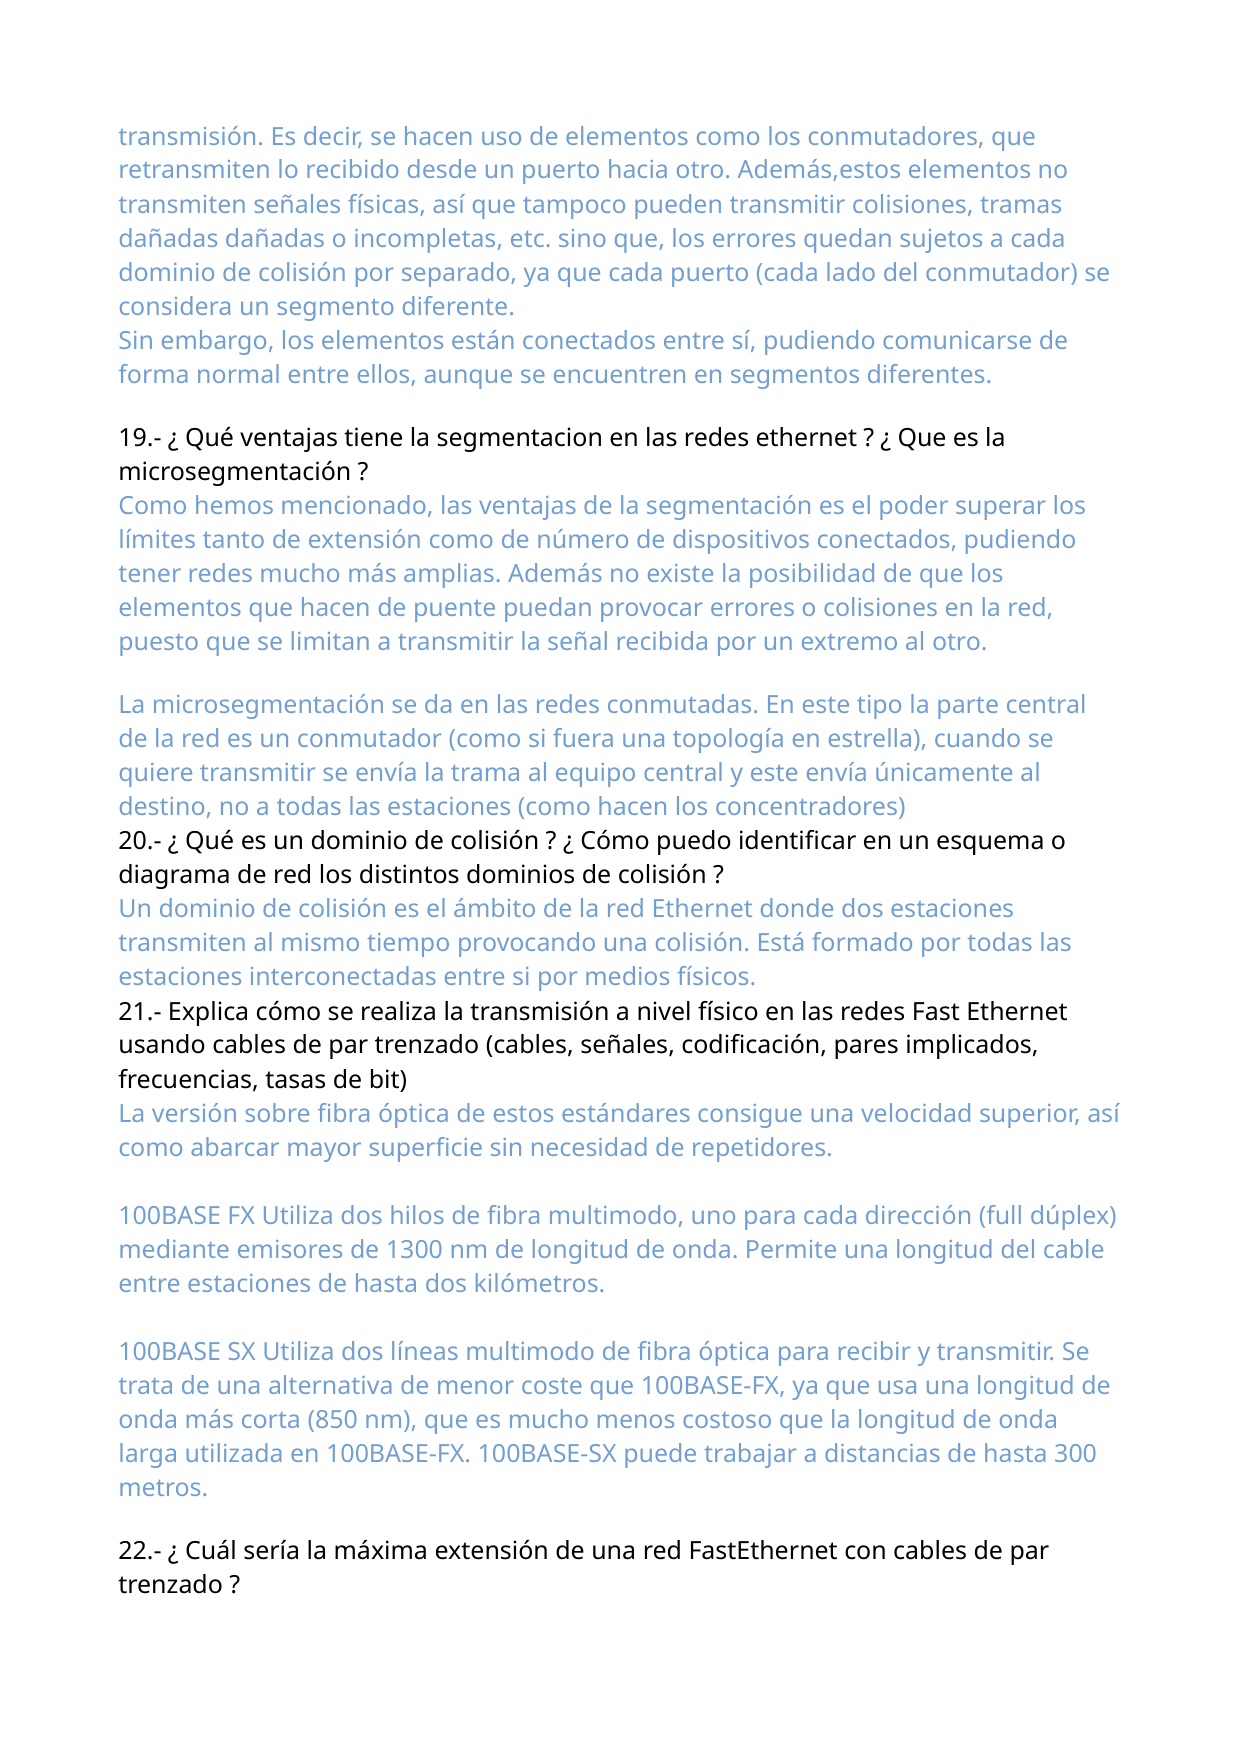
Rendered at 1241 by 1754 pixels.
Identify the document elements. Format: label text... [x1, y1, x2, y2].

text 100BASE SX Utiliza dos líneas multimodo de fibra óptica para recibir y transmitir. Se trata de una alternativa de menor coste que 100BASE-FX, ya que usa una longitud de onda más corta (850 nm), que es mucho menos costoso que la longitud de onda larga utilizada en 100BASE-FX. 100BASE-SX puede trabajar a distancias de hasta 300 metros. [118, 1334, 1122, 1504]
text transmisión. Es decir, se hacen uso de elementos como los conmutadores, que retransmiten lo recibido desde un puerto hacia otro. Además,estos elementos no transmiten señales físicas, así que tampoco pueden transmitir colisiones, tramas dañadas dañadas o incompletas, etc. sino que, los errores quedan sujetos a cada dominio de colisión por separado, ya que cada puerto (cada lado del conmutador) se considera un segmento diferente. [118, 118, 1122, 322]
text 22.- ¿ Cuál sería la máxima extensión de una red FastEthernet con cables de par trenzado ? [118, 1504, 1122, 1601]
text 100BASE FX Utiliza dos hilos de fibra multimodo, uno para cada dirección (full dúplex) mediante emisores de 1300 nm de longitud de onda. Permite una longitud del cable entre estaciones de hasta dos kilómetros. [118, 1197, 1122, 1300]
text Un dominio de colisión es el ámbito de la red Ethernet donde dos estaciones transmiten al mismo tiempo provocando una colisión. Está formado por todas las estaciones interconectadas entre si por medios físicos. 21.- Explica cómo se realiza la transmisión a nivel físico en las redes Fast Ethernet usando cables de par trenzado (cables, señales, codificación, pares implicados, frecuencias, tasas de bit) [118, 891, 1122, 1095]
text La versión sobre fibra óptica de estos estándares consigue una velocidad superior, así como abarcar mayor superficie sin necesidad de repetidores. [118, 1095, 1122, 1163]
text Como hemos mencionado, las ventajas de la segmentación es el poder superar los límites tanto de extensión como de número de dispositivos conectados, pudiendo tener redes mucho más amplias. Además no existe la posibilidad de que los elementos que hacen de puente puedan provocar errores o colisiones en la red, puesto que se limitan a transmitir la señal recibida por un extremo al otro. [118, 487, 1122, 658]
text 19.- ¿ Qué ventajas tiene la segmentacion en las redes ethernet ? ¿ Que es la microsegmentación ? [118, 391, 1122, 487]
text Sin embargo, los elementos están conectados entre sí, pudiendo comunicarse de forma normal entre ellos, aunque se encuentren en segmentos diferentes. [118, 322, 1122, 391]
text La microsegmentación se da en las redes conmutadas. En este tipo la parte central de la red es un conmutador (como si fuera una topología en estrella), cuando se quiere transmitir se envía la trama al equipo central y este envía únicamente al destino, no a todas las estaciones (como hacen los concentradores) 20.- ¿ Qué es un dominio de colisión ? ¿ Cómo puedo identificar en un esquema o diagrama de red los distintos dominios de colisión ? [118, 687, 1122, 891]
